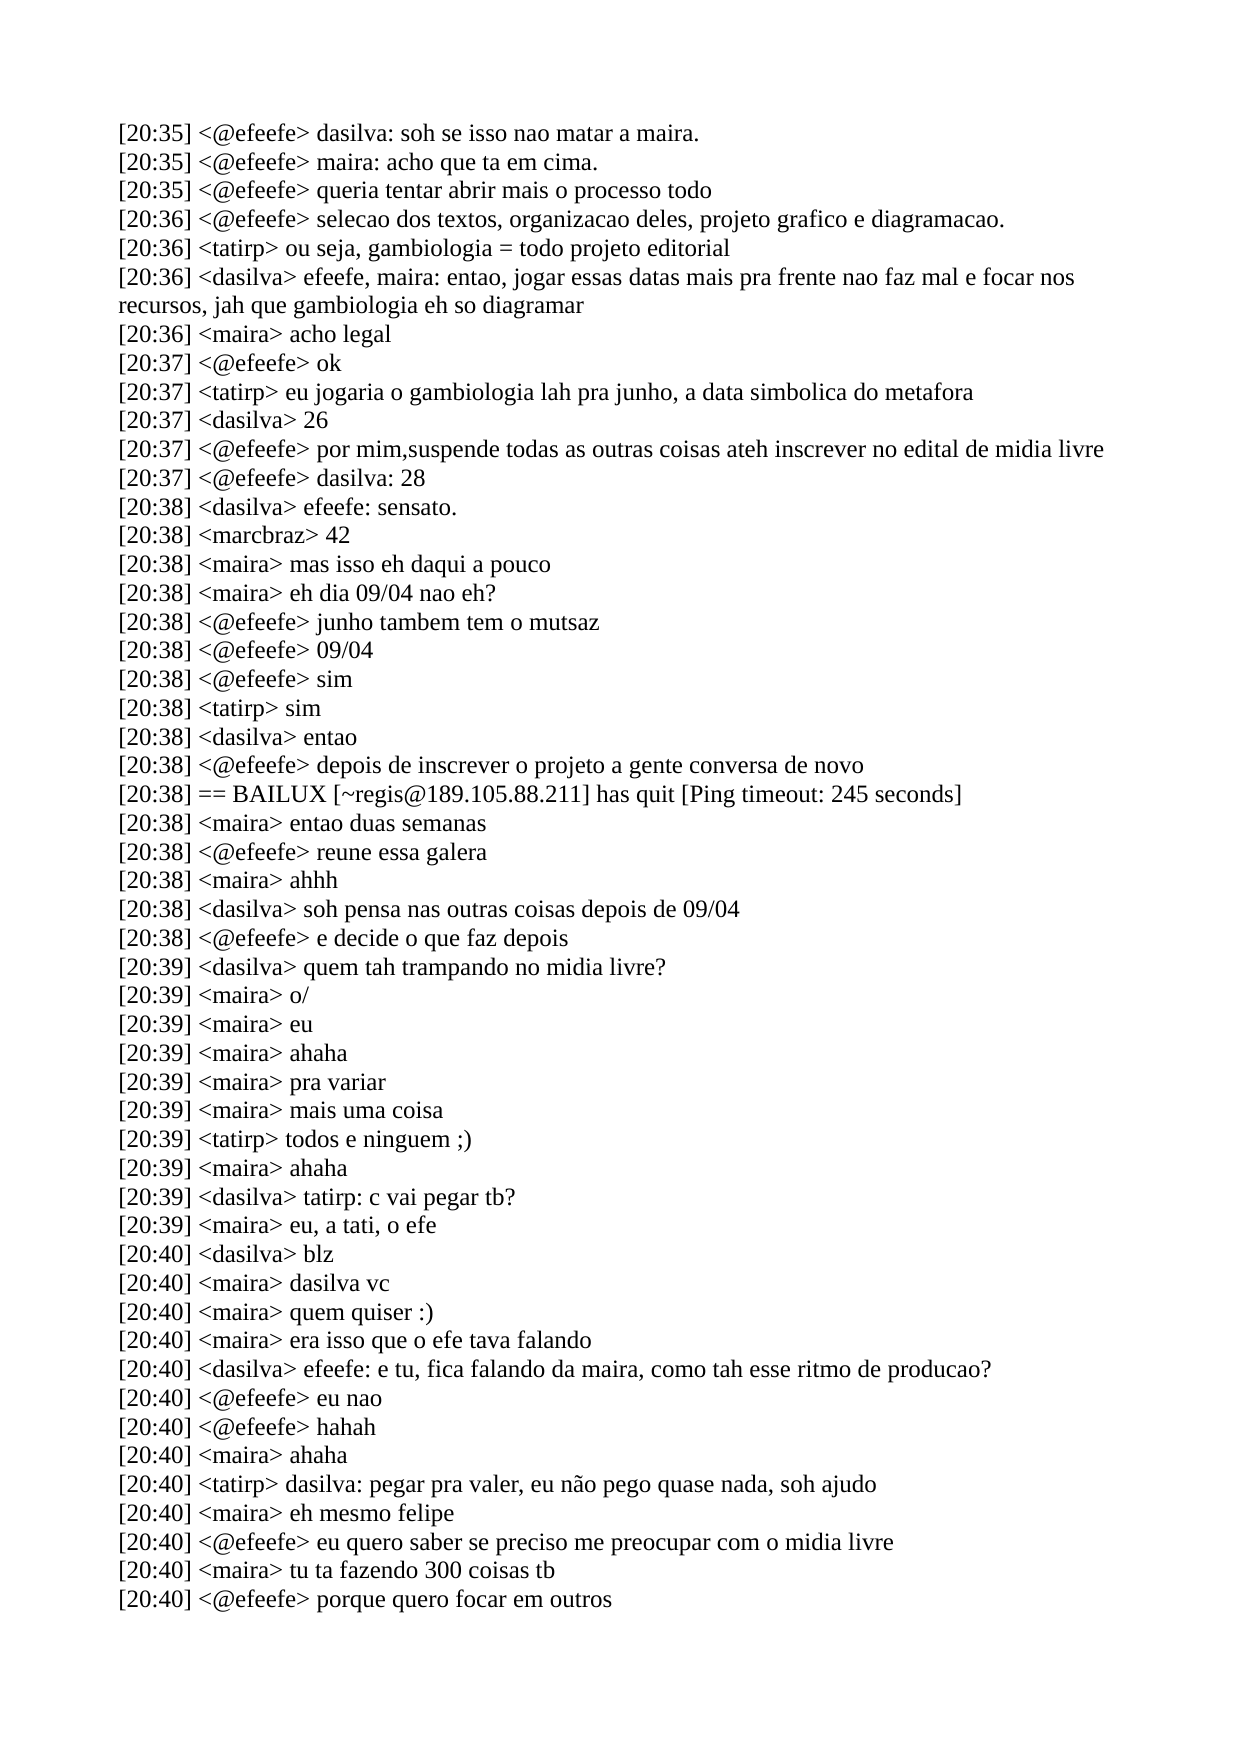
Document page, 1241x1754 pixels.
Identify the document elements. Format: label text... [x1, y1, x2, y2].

text [20:39] <maira> ahaha [118, 1153, 1122, 1182]
text [20:39] <maira> eu [118, 1009, 1122, 1038]
text [20:38] <dasilva> efeefe: sensato. [118, 492, 1122, 521]
text [20:36] <maira> acho legal [118, 319, 1122, 348]
text [20:39] <maira> pra variar [118, 1067, 1122, 1096]
text [20:40] <maira> quem quiser :) [118, 1297, 1122, 1326]
text [20:36] <dasilva> efeefe, maira: entao, jogar essas datas mais pra frente nao faz mal e focar nos recursos, jah que gambiologia eh so diagramar [118, 262, 1122, 319]
text [20:38] <@efeefe> 09/04 [118, 636, 1122, 664]
text [20:37] <tatirp> eu jogaria o gambiologia lah pra junho, a data simbolica do metafora [118, 377, 1122, 406]
text [20:40] <maira> eh mesmo felipe [118, 1498, 1122, 1527]
text [20:40] <@efeefe> eu quero saber se preciso me preocupar com o midia livre [118, 1527, 1122, 1556]
text [20:37] <@efeefe> dasilva: 28 [118, 463, 1122, 492]
text [20:39] <maira> ahaha [118, 1038, 1122, 1067]
text [20:38] == BAILUX [~regis@189.105.88.211] has quit [Ping timeout: 245 seconds] [118, 779, 1122, 808]
text [20:38] <@efeefe> reune essa galera [118, 837, 1122, 866]
text [20:35] <@efeefe> queria tentar abrir mais o processo todo [118, 176, 1122, 204]
text [20:35] <@efeefe> dasilva: soh se isso nao matar a maira. [118, 118, 1122, 147]
text [20:40] <dasilva> blz [118, 1239, 1122, 1268]
text [20:38] <@efeefe> junho tambem tem o mutsaz [118, 607, 1122, 636]
text [20:38] <@efeefe> depois de inscrever o projeto a gente conversa de novo [118, 751, 1122, 779]
text [20:38] <dasilva> soh pensa nas outras coisas depois de 09/04 [118, 894, 1122, 923]
text [20:40] <@efeefe> hahah [118, 1412, 1122, 1441]
text [20:38] <tatirp> sim [118, 693, 1122, 722]
text [20:39] <maira> o/ [118, 981, 1122, 1009]
text [20:39] <dasilva> quem tah trampando no midia livre? [118, 952, 1122, 981]
text [20:36] <tatirp> ou seja, gambiologia = todo projeto editorial [118, 233, 1122, 262]
text [20:38] <maira> entao duas semanas [118, 808, 1122, 837]
text [20:36] <@efeefe> selecao dos textos, organizacao deles, projeto grafico e diagramacao. [118, 204, 1122, 233]
text [20:38] <@efeefe> sim [118, 664, 1122, 693]
text [20:38] <maira> eh dia 09/04 nao eh? [118, 578, 1122, 607]
text [20:38] <dasilva> entao [118, 722, 1122, 751]
text [20:38] <@efeefe> e decide o que faz depois [118, 923, 1122, 952]
text [20:39] <tatirp> todos e ninguem ;) [118, 1124, 1122, 1153]
text [20:37] <@efeefe> por mim,suspende todas as outras coisas ateh inscrever no edital de midia livre [118, 434, 1122, 463]
text [20:40] <maira> ahaha [118, 1441, 1122, 1469]
text [20:40] <maira> era isso que o efe tava falando [118, 1326, 1122, 1354]
text [20:38] <marcbraz> 42 [118, 521, 1122, 549]
text [20:40] <maira> tu ta fazendo 300 coisas tb [118, 1556, 1122, 1584]
text [20:40] <maira> dasilva vc [118, 1268, 1122, 1297]
text [20:39] <maira> eu, a tati, o efe [118, 1211, 1122, 1239]
text [20:40] <@efeefe> porque quero focar em outros [118, 1584, 1122, 1613]
text [20:40] <dasilva> efeefe: e tu, fica falando da maira, como tah esse ritmo de producao? [118, 1354, 1122, 1383]
text [20:35] <@efeefe> maira: acho que ta em cima. [118, 147, 1122, 176]
text [20:39] <dasilva> tatirp: c vai pegar tb? [118, 1182, 1122, 1211]
text [20:38] <maira> mas isso eh daqui a pouco [118, 549, 1122, 578]
text [20:39] <maira> mais uma coisa [118, 1096, 1122, 1124]
text [20:37] <@efeefe> ok [118, 348, 1122, 377]
text [20:40] <tatirp> dasilva: pegar pra valer, eu não pego quase nada, soh ajudo [118, 1469, 1122, 1498]
text [20:40] <@efeefe> eu nao [118, 1383, 1122, 1412]
text [20:38] <maira> ahhh [118, 866, 1122, 894]
text [20:37] <dasilva> 26 [118, 406, 1122, 434]
